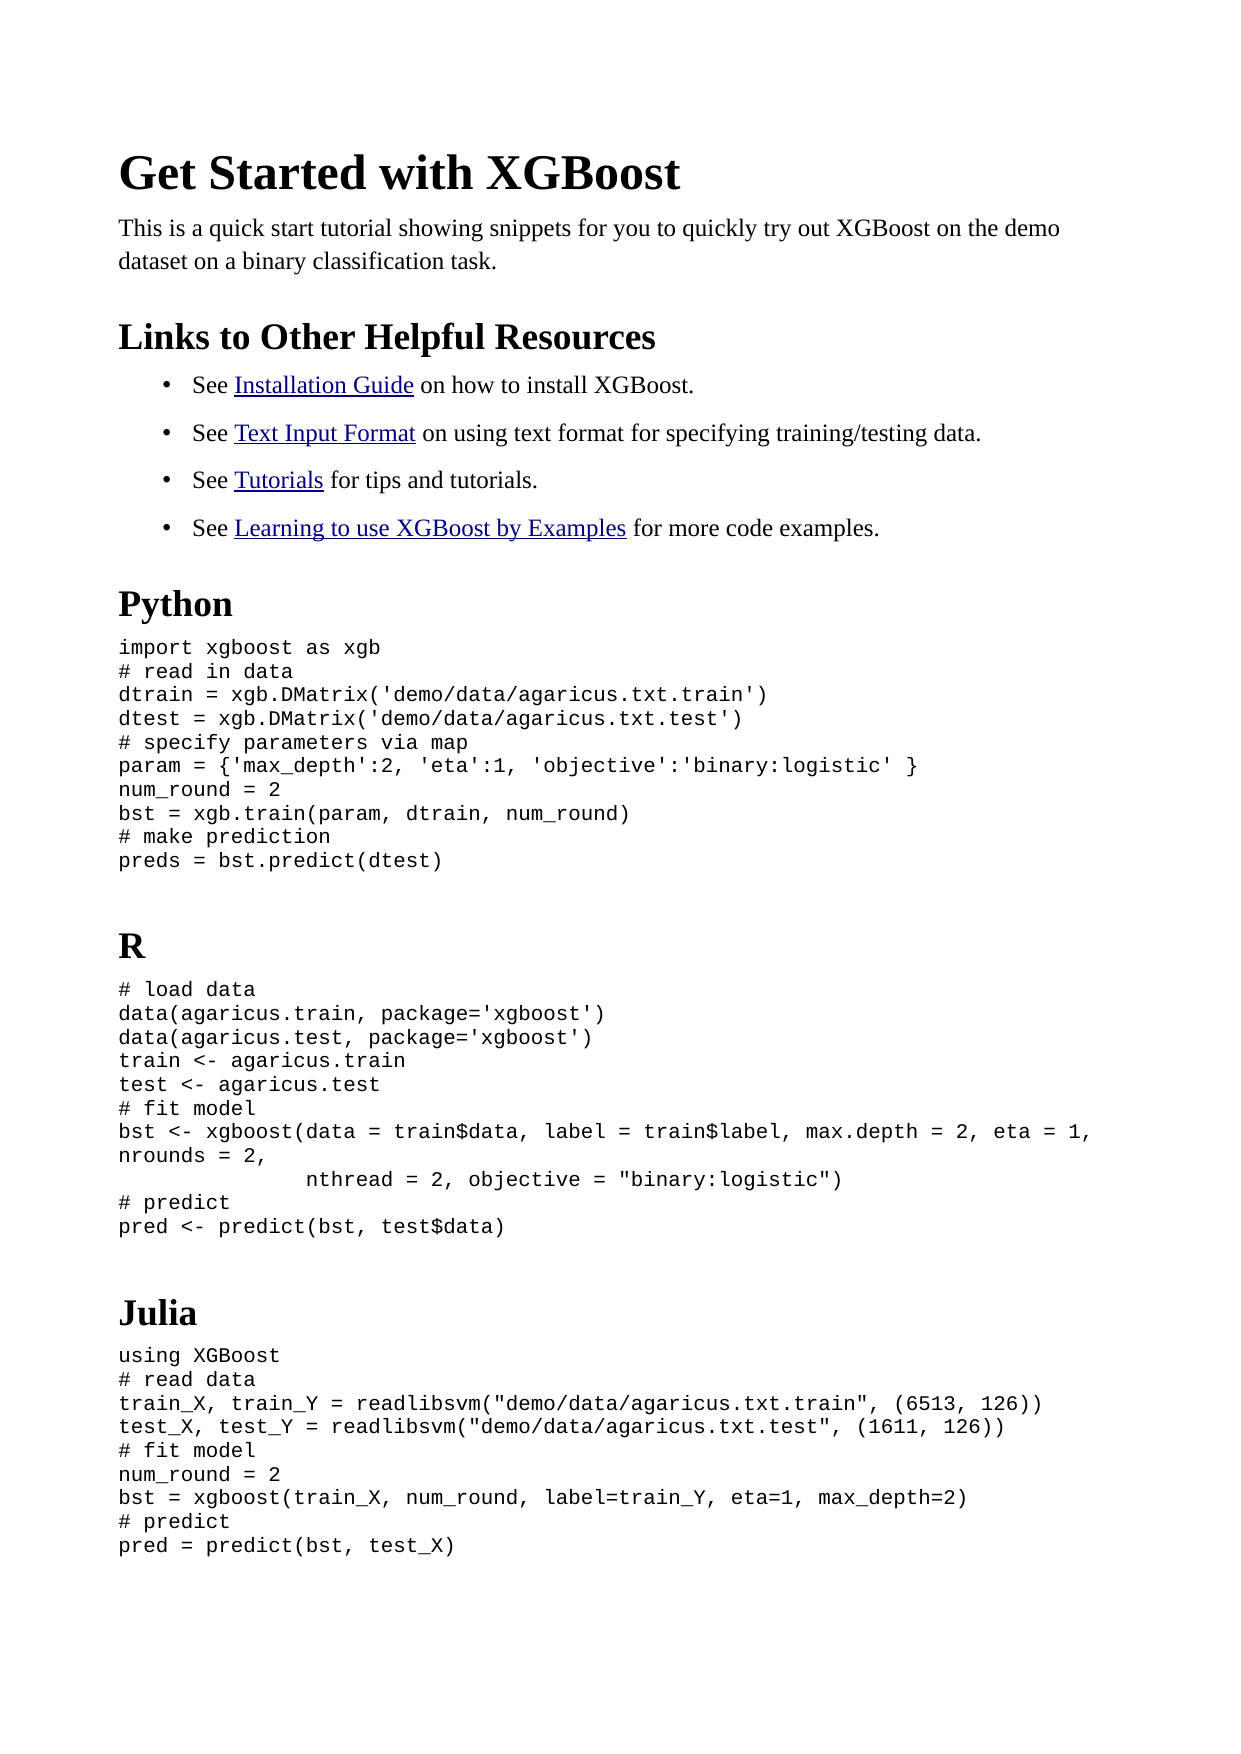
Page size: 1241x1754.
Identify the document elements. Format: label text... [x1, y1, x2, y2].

text nthread = 2, objective = "binary:logistic") [118, 1169, 1122, 1192]
text data(agaricus.train, package='xgboost') [118, 1003, 1122, 1027]
text # predict [118, 1192, 1122, 1216]
text # predict [118, 1511, 1122, 1535]
text dtrain = xgb.DMatrix('demo/data/agaricus.txt.train') [118, 684, 1122, 708]
list See Installation Guide on how to install XGBoost. [162, 370, 1122, 399]
subtitle Get Started with XGBoost [118, 143, 1122, 201]
text This is a quick start tutorial showing snippets for you to quickly try out XGBoost on the demo dataset on a binary classification task. [118, 213, 1122, 275]
text bst = xgb.train(param, dtrain, num_round) [118, 803, 1122, 826]
subtitle Python [118, 581, 1122, 624]
text test_X, test_Y = readlibsvm("demo/data/agaricus.txt.test", (1611, 126)) [118, 1416, 1122, 1440]
list See Learning to use XGBoost by Examples for more code examples. [162, 513, 1122, 542]
text # read in data [118, 661, 1122, 684]
text # read data [118, 1369, 1122, 1393]
subtitle R [118, 924, 1122, 967]
text import xgboost as xgb [118, 637, 1122, 661]
text num_round = 2 [118, 1464, 1122, 1487]
text bst <- xgboost(data = train$data, label = train$label, max.depth = 2, eta = 1, nrounds = 2, [118, 1121, 1122, 1169]
text pred <- predict(bst, test$data) [118, 1216, 1122, 1239]
text data(agaricus.test, package='xgboost') [118, 1027, 1122, 1050]
text # fit model [118, 1098, 1122, 1121]
list See Tutorials for tips and tutorials. [162, 465, 1122, 494]
text using XGBoost [118, 1346, 1122, 1369]
list See Text Input Format on using text format for specifying training/testing data. [162, 418, 1122, 447]
text # fit model [118, 1440, 1122, 1464]
subtitle Julia [118, 1290, 1122, 1333]
text pred = predict(bst, test_X) [118, 1535, 1122, 1558]
text train <- agaricus.train [118, 1050, 1122, 1074]
text preds = bst.predict(dtest) [118, 850, 1122, 873]
text train_X, train_Y = readlibsvm("demo/data/agaricus.txt.train", (6513, 126)) [118, 1393, 1122, 1416]
text bst = xgboost(train_X, num_round, label=train_Y, eta=1, max_depth=2) [118, 1487, 1122, 1511]
text num_round = 2 [118, 779, 1122, 803]
text # load data [118, 979, 1122, 1003]
text dtest = xgb.DMatrix('demo/data/agaricus.txt.test') [118, 708, 1122, 732]
subtitle Links to Other Helpful Resources [118, 314, 1122, 358]
text test <- agaricus.test [118, 1074, 1122, 1098]
text # make prediction [118, 826, 1122, 850]
text param = {'max_depth':2, 'eta':1, 'objective':'binary:logistic' } [118, 755, 1122, 779]
text # specify parameters via map [118, 732, 1122, 755]
